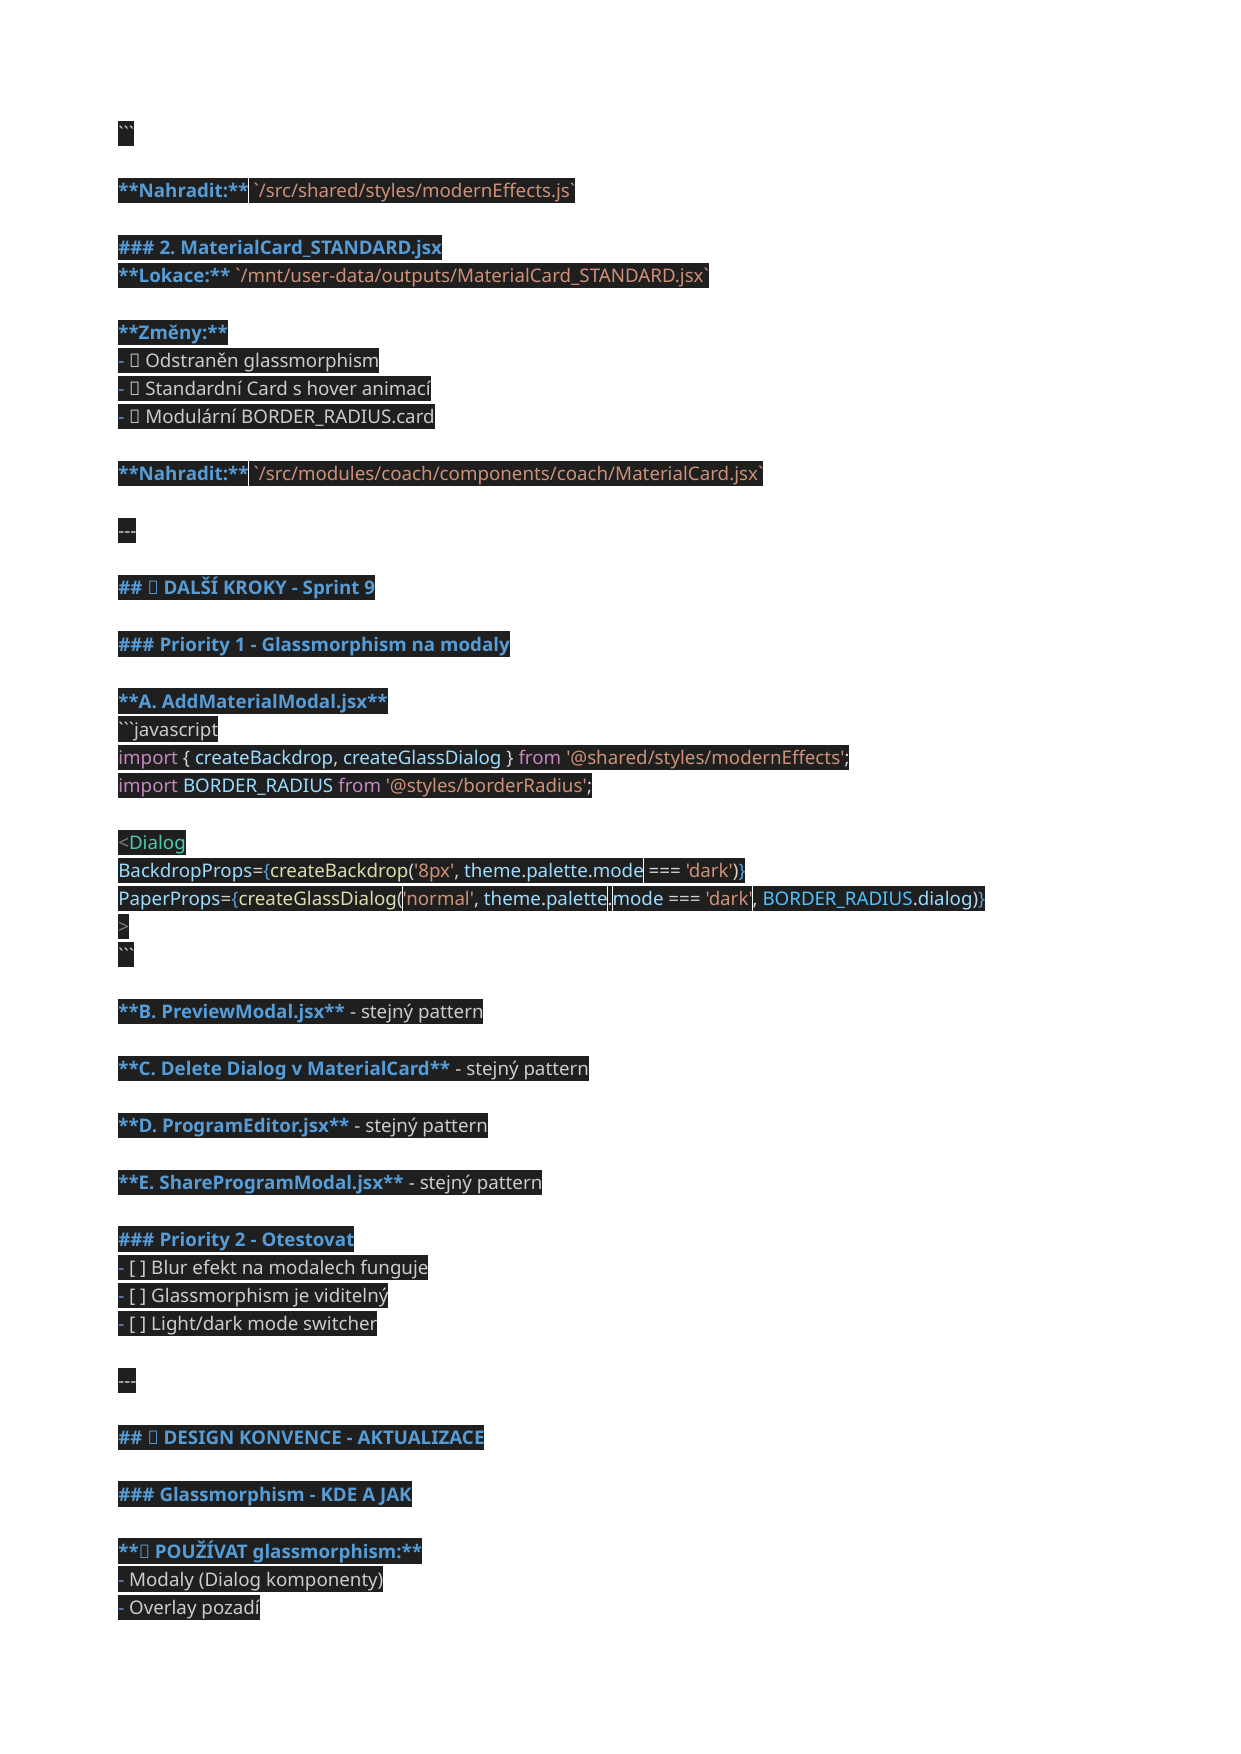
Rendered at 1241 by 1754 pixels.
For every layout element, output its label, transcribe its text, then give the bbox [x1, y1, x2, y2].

text import BORDER_RADIUS from '@styles/borderRadius'; [118, 770, 1122, 798]
text --- [118, 1365, 1122, 1393]
text - Overlay pozadí [118, 1592, 1122, 1620]
text **E. ShareProgramModal.jsx** - stejný pattern [118, 1167, 1122, 1195]
text - ❌ Odstraněn glassmorphism [118, 345, 1122, 373]
text ``` [118, 118, 1122, 146]
text **Změny:** [118, 317, 1122, 345]
text --- [118, 515, 1122, 543]
text - [ ] Glassmorphism je viditelný [118, 1280, 1122, 1308]
text ## 🎨 DESIGN KONVENCE - AKTUALIZACE [118, 1422, 1122, 1450]
text ### 2. MaterialCard_STANDARD.jsx [118, 232, 1122, 260]
text **Nahradit:** `/src/modules/coach/components/coach/MaterialCard.jsx` [118, 458, 1122, 486]
text > [118, 911, 1122, 939]
text - ✅ Modulární BORDER_RADIUS.card [118, 401, 1122, 429]
text **D. ProgramEditor.jsx** - stejný pattern [118, 1110, 1122, 1138]
text **C. Delete Dialog v MaterialCard** - stejný pattern [118, 1053, 1122, 1081]
text - Modaly (Dialog komponenty) [118, 1564, 1122, 1592]
text ``` [118, 939, 1122, 967]
text ```javascript [118, 714, 1122, 742]
text **A. AddMaterialModal.jsx** [118, 686, 1122, 714]
text - [ ] Blur efekt na modalech funguje [118, 1252, 1122, 1280]
text - ✅ Standardní Card s hover animací [118, 373, 1122, 401]
text **✅ POUŽÍVAT glassmorphism:** [118, 1536, 1122, 1564]
text **B. PreviewModal.jsx** - stejný pattern [118, 996, 1122, 1024]
text ### Priority 2 - Otestovat [118, 1224, 1122, 1252]
text - [ ] Light/dark mode switcher [118, 1308, 1122, 1336]
text <Dialog [118, 827, 1122, 855]
text **Lokace:** `/mnt/user-data/outputs/MaterialCard_STANDARD.jsx` [118, 260, 1122, 288]
text PaperProps={createGlassDialog('normal', theme.palette.mode === 'dark', BORDER_RADIUS.dialog)} [118, 883, 1122, 911]
text ## 🎯 DALŠÍ KROKY - Sprint 9 [118, 572, 1122, 600]
text ### Glassmorphism - KDE A JAK [118, 1479, 1122, 1507]
text import { createBackdrop, createGlassDialog } from '@shared/styles/modernEffects'; [118, 742, 1122, 770]
text ### Priority 1 - Glassmorphism na modaly [118, 629, 1122, 657]
text **Nahradit:** `/src/shared/styles/modernEffects.js` [118, 175, 1122, 203]
text BackdropProps={createBackdrop('8px', theme.palette.mode === 'dark')} [118, 855, 1122, 883]
